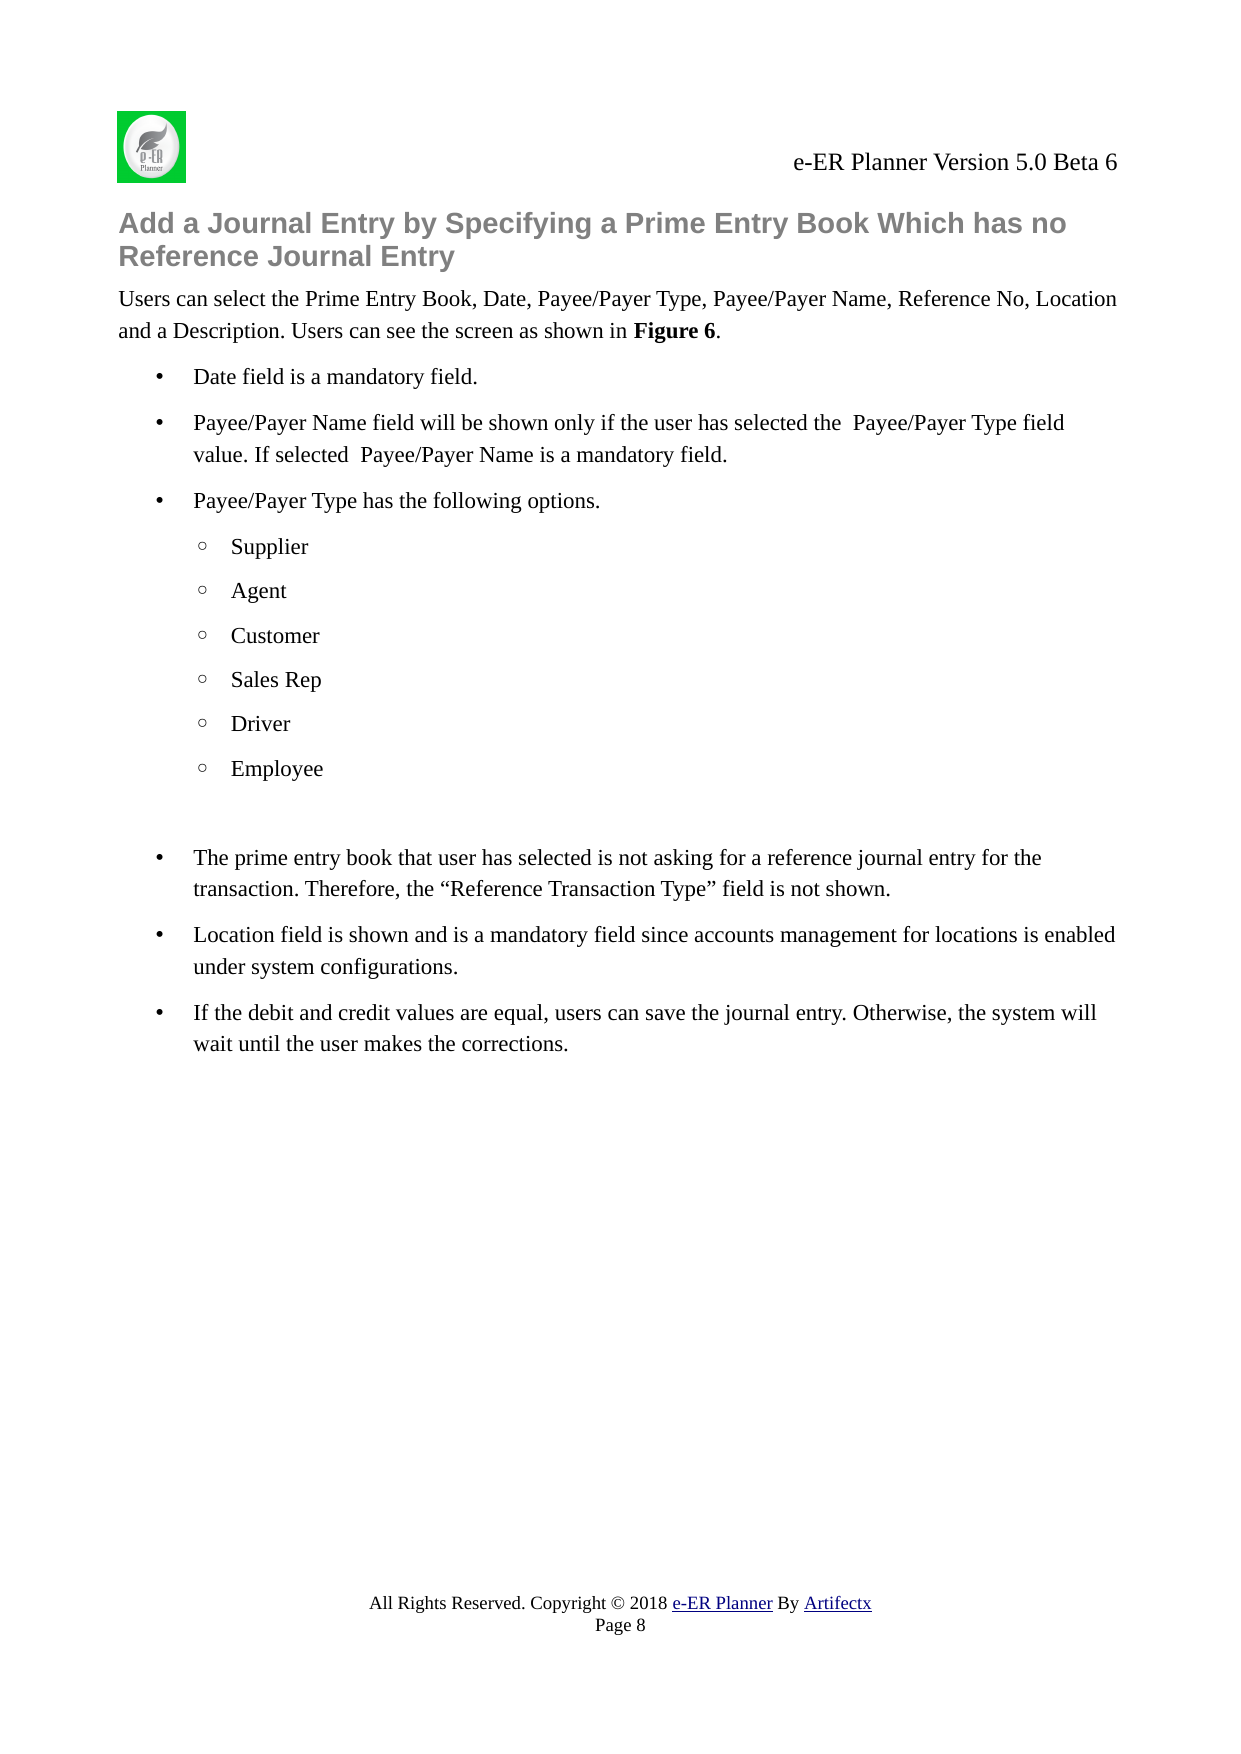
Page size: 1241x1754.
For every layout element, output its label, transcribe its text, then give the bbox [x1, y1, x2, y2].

list Payee/Payer Name field will be shown only if the user has selected the Payee/Payer Type field value. If selected Payee/Payer Name is a mandatory field. [156, 409, 1122, 467]
list Date field is a mandatory field. [156, 363, 1122, 389]
picture [117, 111, 186, 183]
list If the debit and credit values are equal, users can save the journal entry. Otherwise, the system will wait until the user makes the corrections. [156, 999, 1122, 1057]
subtitle Add a Journal Entry by Specifying a Prime Entry Book Which has no Reference Journal Entry [118, 206, 1122, 273]
list Driver [193, 710, 1122, 737]
text Users can select the Prime Entry Book, Date, Payee/Payer Type, Payee/Payer Name, Reference No, Location and a Description. Users can see the screen as shown in Figure 6. [118, 285, 1122, 343]
list Sales Rep [193, 666, 1122, 692]
list Employee [193, 755, 1122, 781]
list Agent [193, 577, 1122, 604]
list Payee/Payer Type has the following options. [156, 487, 1122, 513]
list The prime entry book that user has selected is not asking for a reference journal entry for the transaction. Therefore, the “Reference Transaction Type” field is not shown. [156, 843, 1122, 901]
list Supplier [193, 533, 1122, 559]
list Location field is shown and is a mandatory field since accounts management for locations is enabled under system configurations. [156, 921, 1122, 979]
list Customer [193, 622, 1122, 648]
